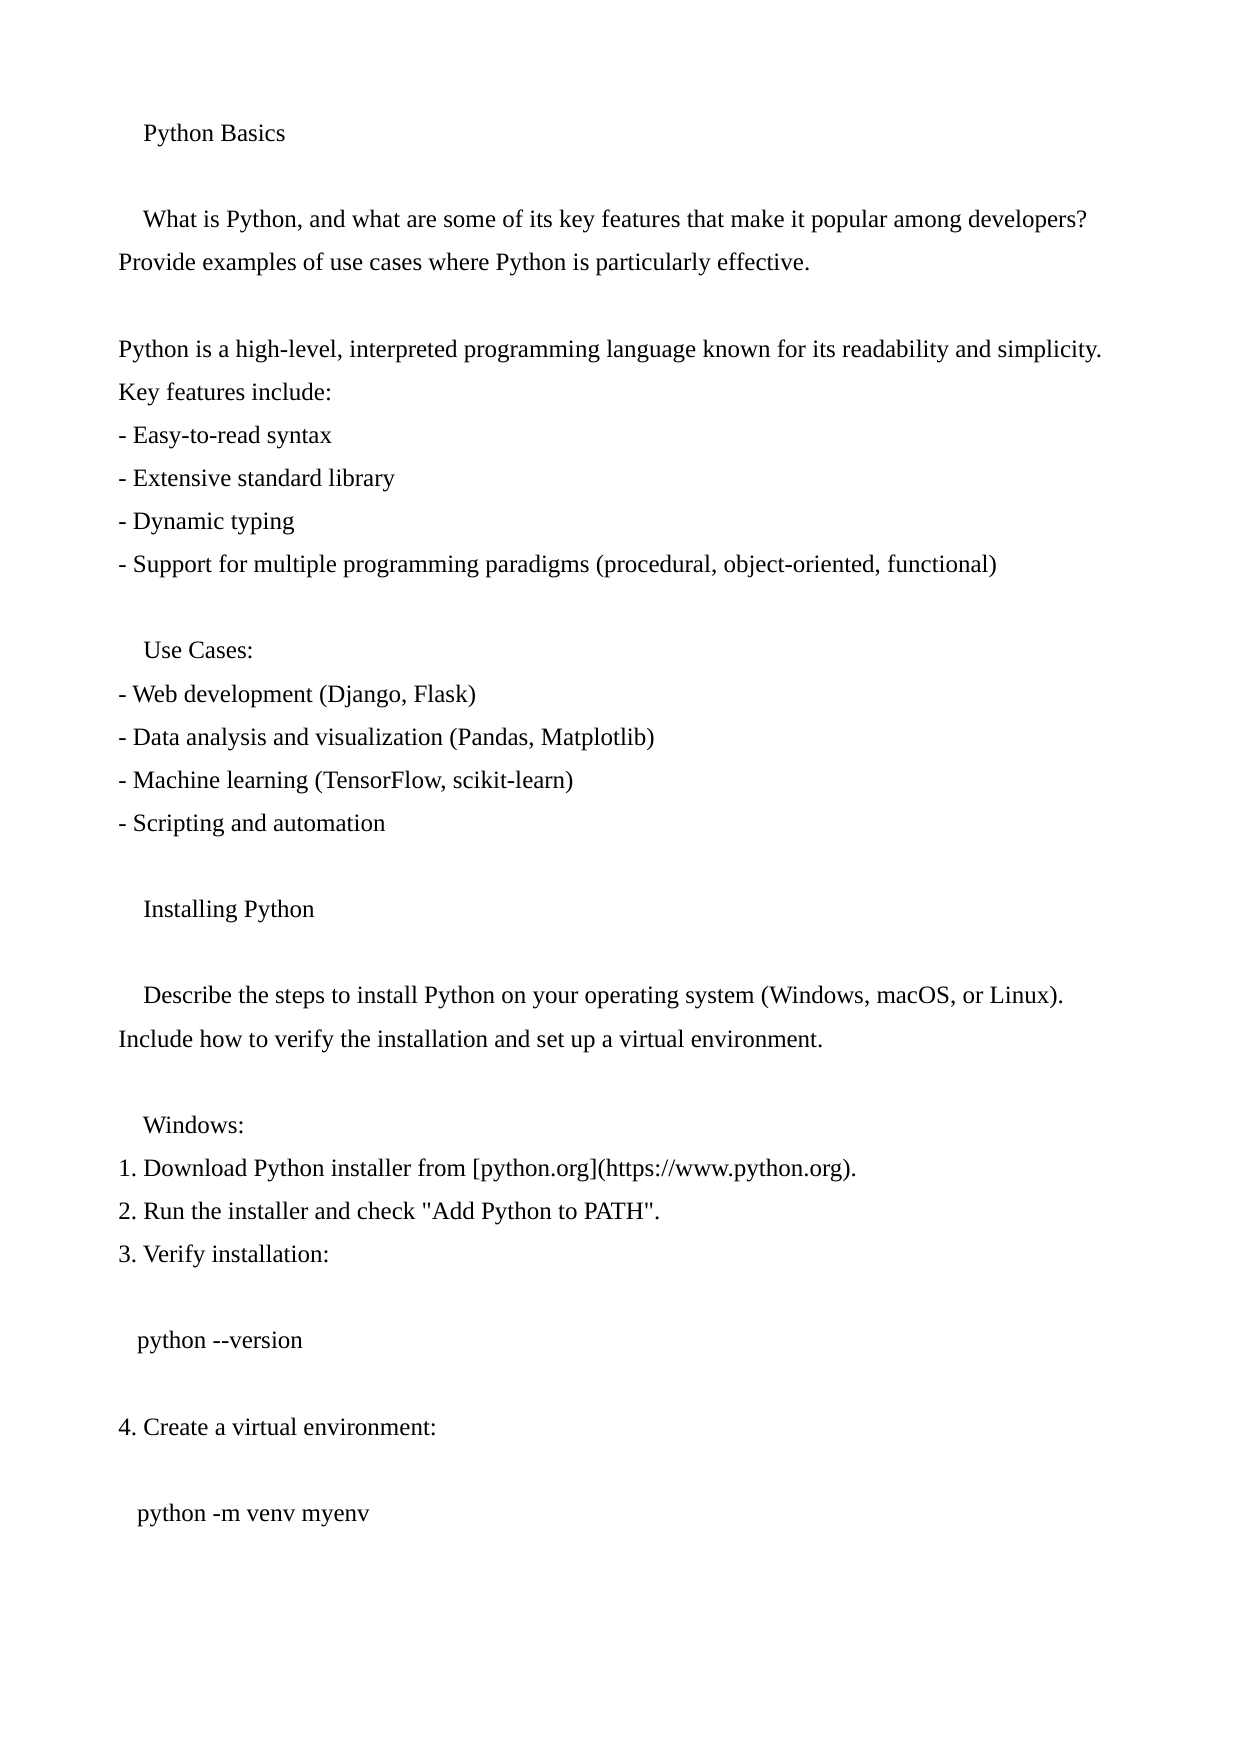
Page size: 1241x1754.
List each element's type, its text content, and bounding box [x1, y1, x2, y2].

text - Machine learning (TensorFlow, scikit-learn) [118, 765, 1122, 794]
text Python Basics [118, 118, 1122, 147]
text - Dynamic typing [118, 506, 1122, 535]
text - Easy-to-read syntax [118, 420, 1122, 449]
text Use Cases: [118, 636, 1122, 664]
text - Extensive standard library [118, 463, 1122, 492]
text Describe the steps to install Python on your operating system (Windows, macOS, or Linux). Include how to verify the installation and set up a virtual environment. [118, 981, 1122, 1052]
text Windows: [118, 1110, 1122, 1139]
text python --version [118, 1326, 1122, 1354]
text - Scripting and automation [118, 808, 1122, 837]
text python -m venv myenv [118, 1498, 1122, 1527]
text What is Python, and what are some of its key features that make it popular among developers? Provide examples of use cases where Python is particularly effective. [118, 204, 1122, 276]
text 2. Run the installer and check "Add Python to PATH". [118, 1196, 1122, 1225]
text 1. Download Python installer from [python.org](https://www.python.org). [118, 1153, 1122, 1182]
text - Web development (Django, Flask) [118, 679, 1122, 707]
text 4. Create a virtual environment: [118, 1412, 1122, 1441]
text Python is a high-level, interpreted programming language known for its readability and simplicity. Key features include: [118, 334, 1122, 406]
text 3. Verify installation: [118, 1239, 1122, 1268]
text - Data analysis and visualization (Pandas, Matplotlib) [118, 722, 1122, 751]
text - Support for multiple programming paradigms (procedural, object-oriented, functional) [118, 549, 1122, 578]
text Installing Python [118, 894, 1122, 923]
